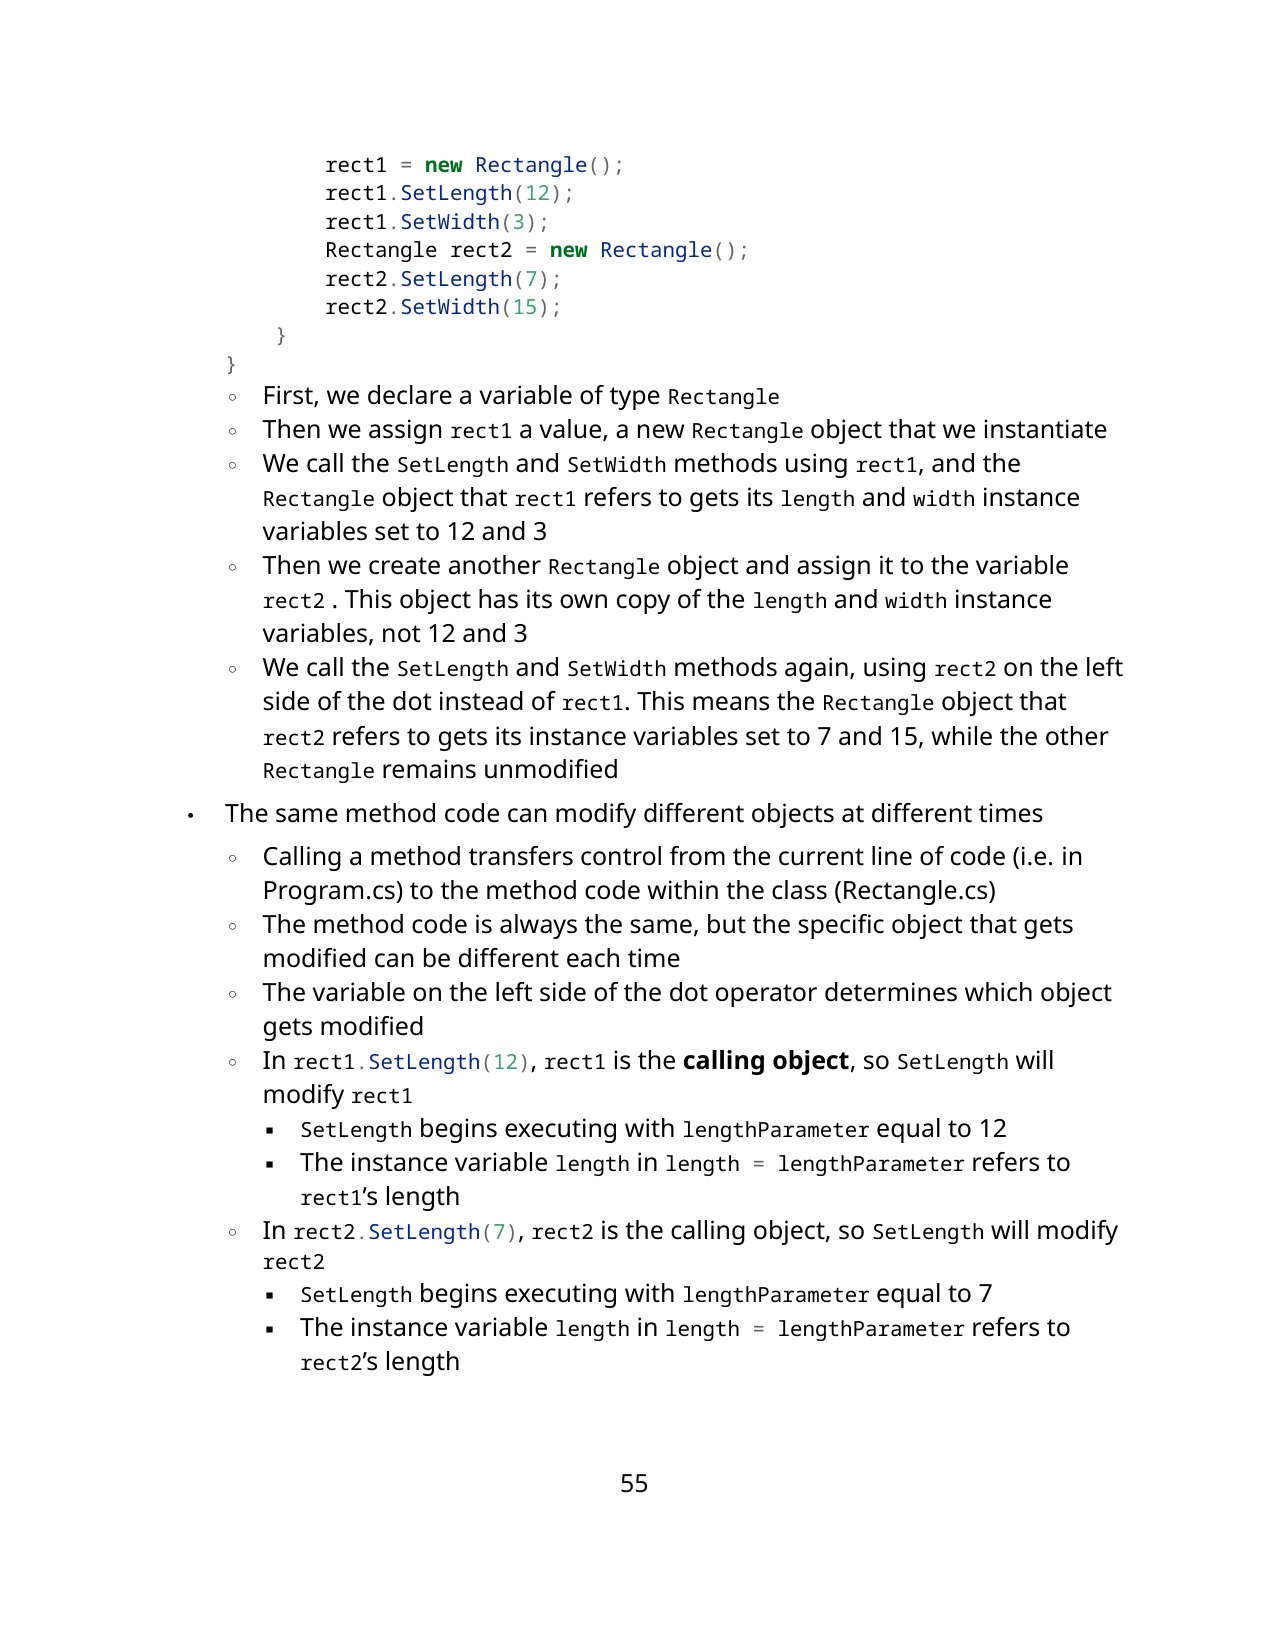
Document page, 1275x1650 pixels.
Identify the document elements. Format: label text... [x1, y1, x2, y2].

list } [187, 321, 1125, 349]
list rect1.SetWidth(3); [187, 207, 1125, 235]
list Calling a method transfers control from the current line of code (i.e. in Program.cs) to the method code within the class (Rectangle.cs) [225, 838, 1125, 906]
list In rect2.SetLength(7), rect2 is the calling object, so SetLength will modify rect2 [225, 1213, 1125, 1275]
list Then we create another Rectangle object and assign it to the variable rect2 . This object has its own copy of the length and width instance variables, not 12 and 3 [225, 548, 1125, 650]
list First, we declare a variable of type Rectangle [225, 377, 1125, 412]
list We call the SetLength and SetWidth methods using rect1, and the Rectangle object that rect1 refers to gets its length and width instance variables set to 12 and 3 [225, 446, 1125, 548]
list rect1 = new Rectangle(); [187, 150, 1125, 178]
list rect1.SetLength(12); [187, 178, 1125, 207]
list The variable on the left side of the dot operator determines which object gets modified [225, 974, 1125, 1043]
list We call the SetLength and SetWidth methods again, using rect2 on the left side of the dot instead of rect1. This means the Rectangle object that rect2 refers to gets its instance variables set to 7 and 15, while the other Rectangle remains unmodified [225, 650, 1125, 786]
list The method code is always the same, but the specific object that gets modified can be different each time [225, 906, 1125, 974]
list The instance variable length in length = lengthParameter refers to rect1’s length [262, 1145, 1125, 1213]
list The instance variable length in length = lengthParameter refers to rect2’s length [262, 1309, 1125, 1378]
list rect2.SetWidth(15); [187, 292, 1125, 321]
list Then we assign rect1 a value, a new Rectangle object that we instantiate [225, 412, 1125, 446]
list rect2.SetLength(7); [187, 264, 1125, 292]
list SetLength begins executing with lengthParameter equal to 7 [262, 1275, 1125, 1309]
list } [187, 349, 1125, 377]
list In rect1.SetLength(12), rect1 is the calling object, so SetLength will modify rect1 [225, 1043, 1125, 1111]
list SetLength begins executing with lengthParameter equal to 12 [262, 1111, 1125, 1145]
list The same method code can modify different objects at different times [187, 795, 1125, 829]
list Rectangle rect2 = new Rectangle(); [187, 235, 1125, 264]
